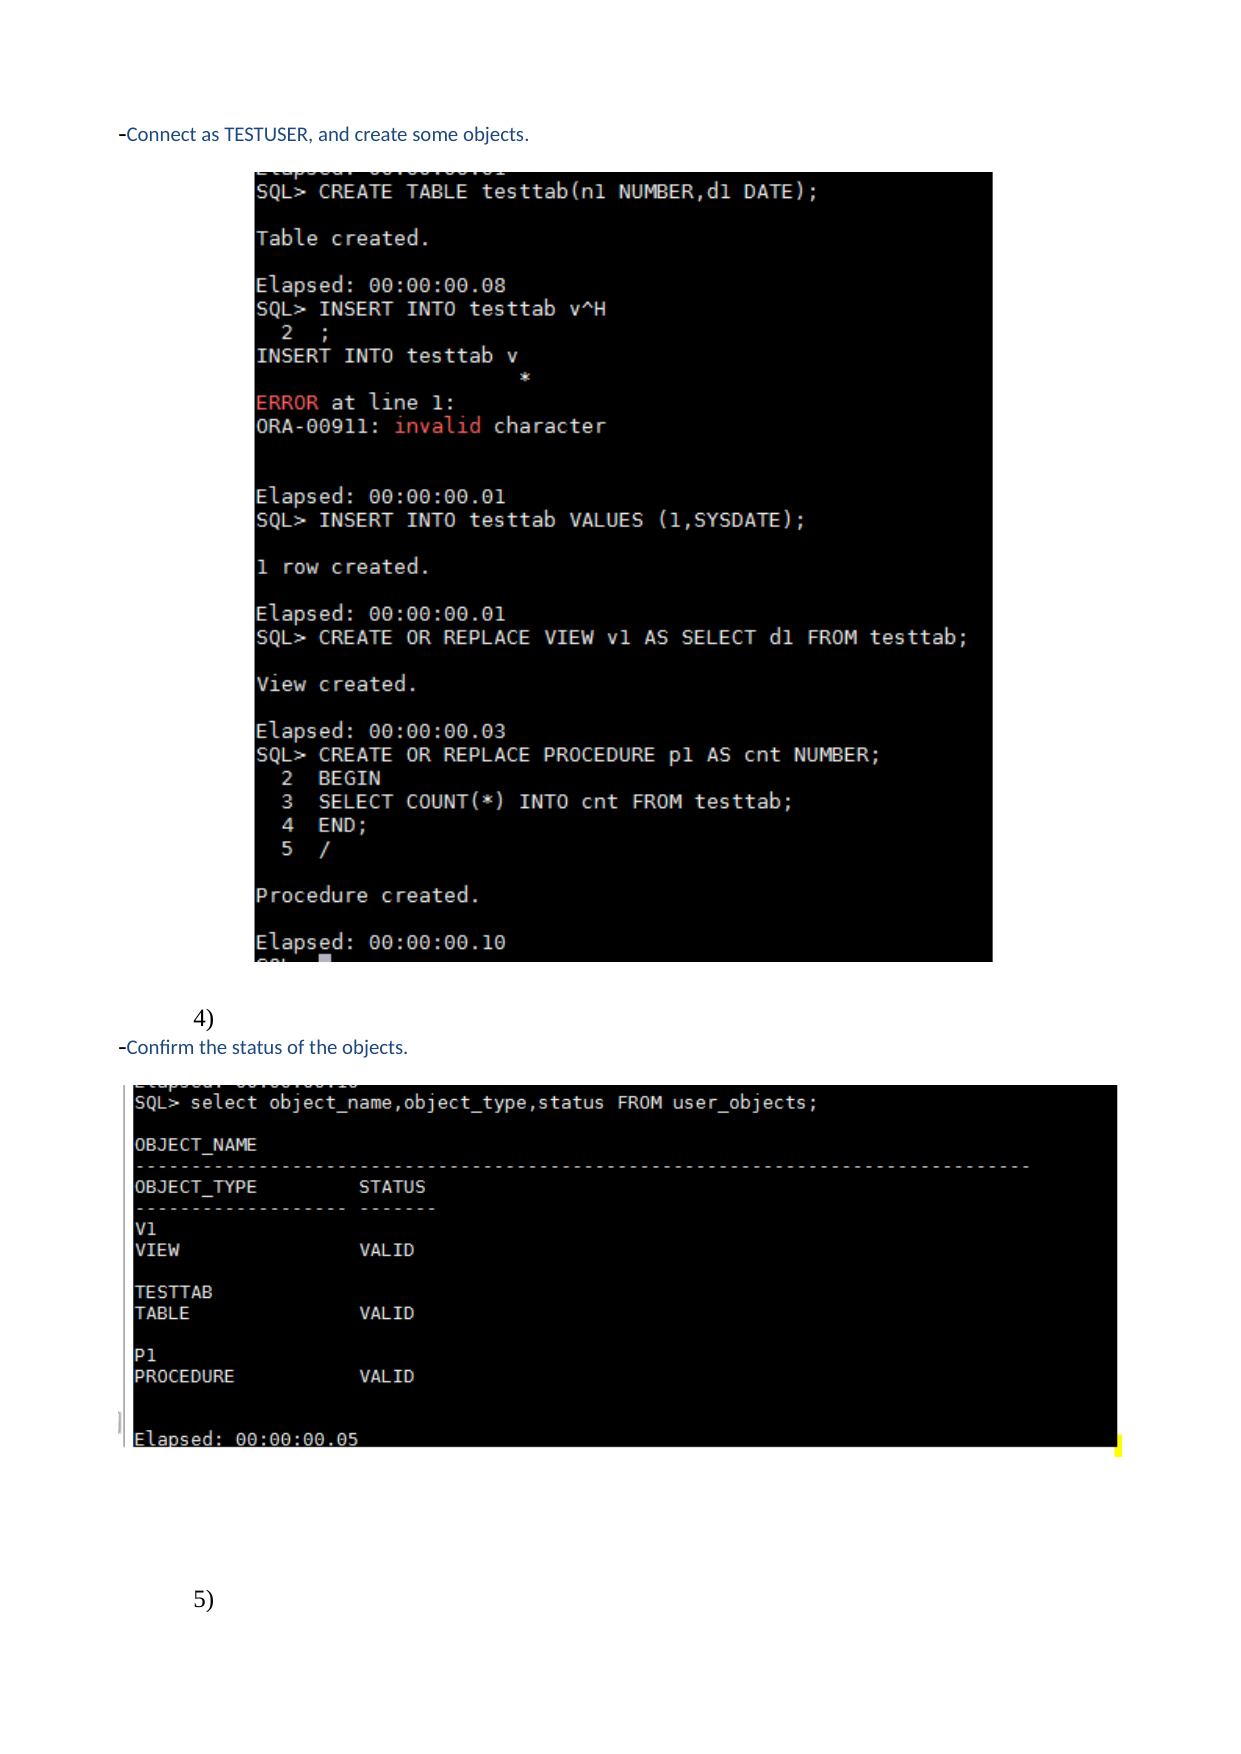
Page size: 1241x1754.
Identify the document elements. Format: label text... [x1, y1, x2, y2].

text -Connect as TESTUSER, and create some objects. [118, 118, 1122, 147]
picture [118, 1085, 1123, 1457]
text 5) [118, 1584, 1122, 1612]
text 4) [118, 1003, 1122, 1031]
text -Confirm the status of the objects. [118, 1031, 1122, 1060]
picture [247, 172, 993, 962]
